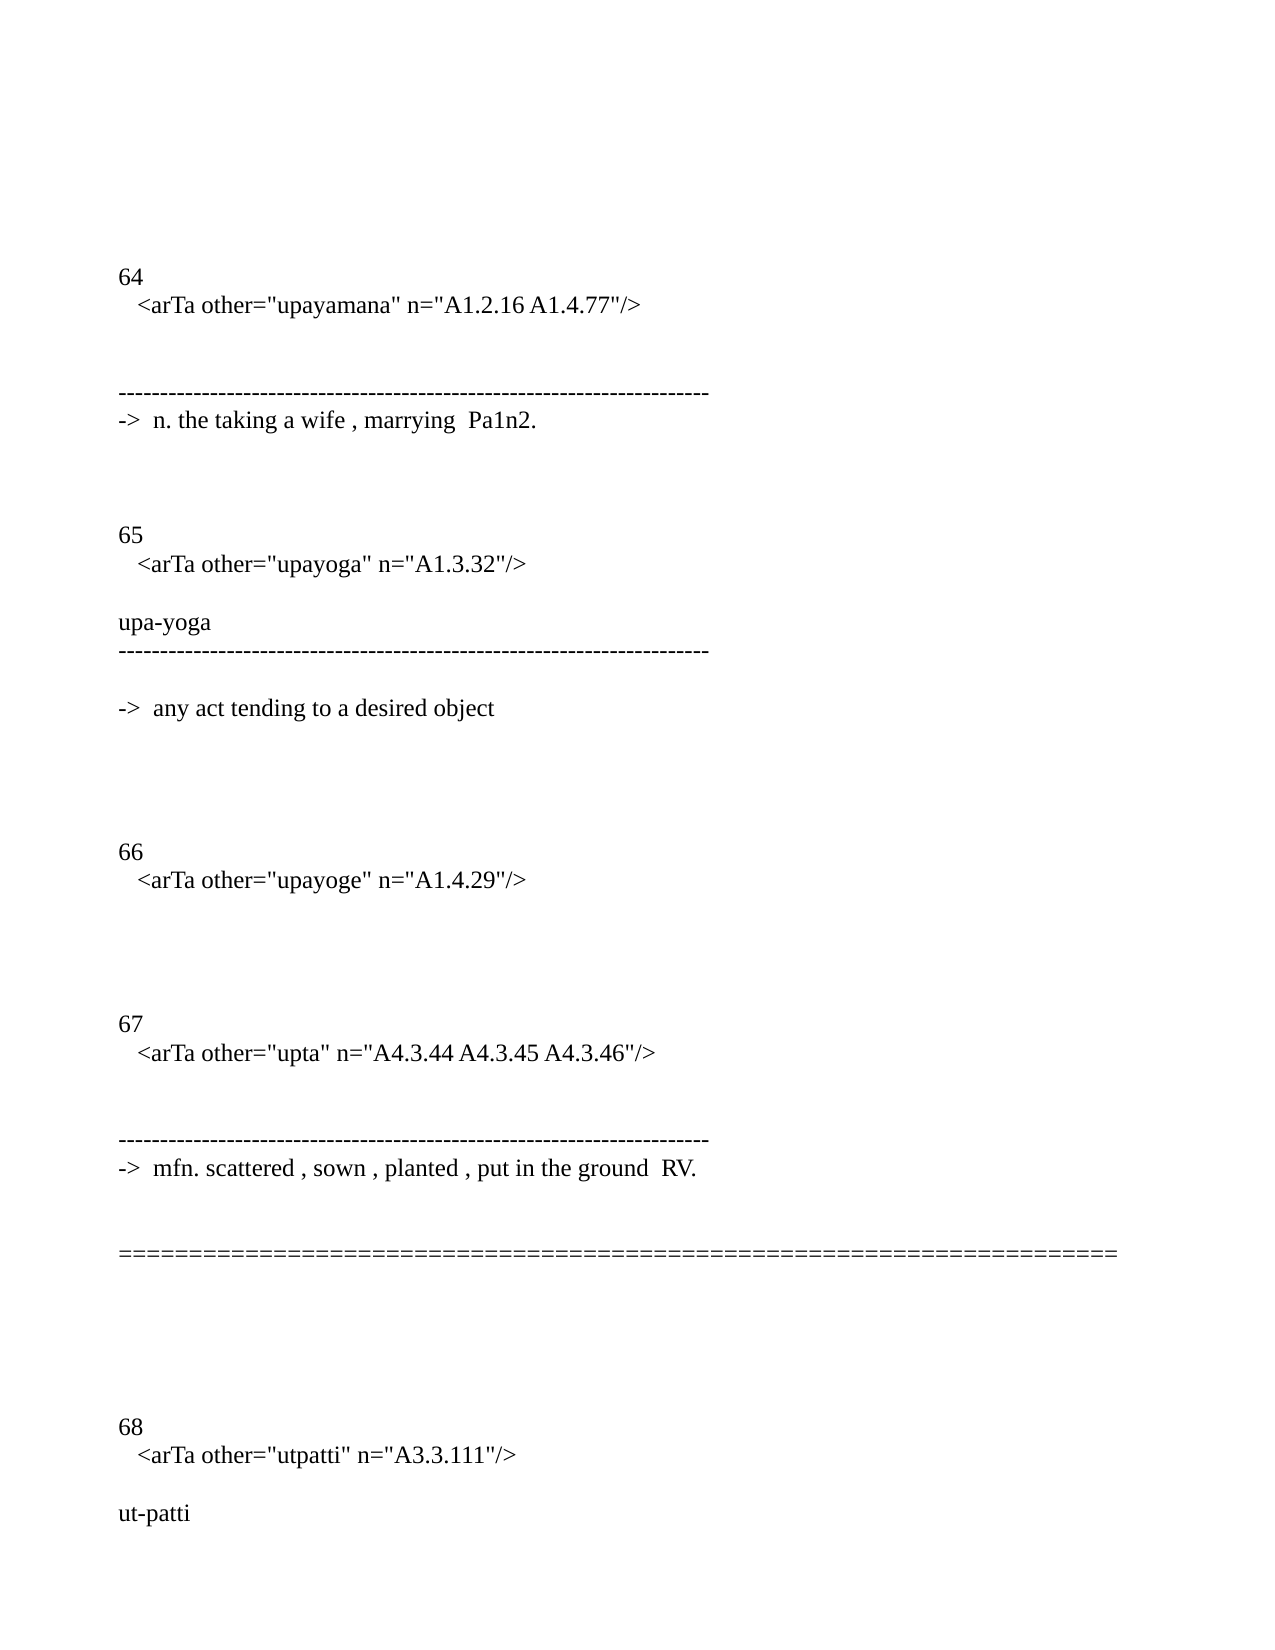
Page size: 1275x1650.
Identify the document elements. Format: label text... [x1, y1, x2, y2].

text upa-yoga [118, 607, 1157, 636]
text <arTa other="upayoga" n="A1.3.32"/> [118, 549, 1157, 578]
text <arTa other="upayamana" n="A1.2.16 A1.4.77"/> [118, 291, 1157, 319]
text -> mfn. scattered , sown , planted , put in the ground RV. [118, 1153, 1157, 1182]
text -> n. the taking a wife , marrying Pa1n2. [118, 406, 1157, 434]
text ======================================================================= [118, 1239, 1157, 1268]
text ut-patti [118, 1498, 1157, 1527]
text -> any act tending to a desired object [118, 693, 1157, 722]
text <arTa other="utpatti" n="A3.3.111"/> [118, 1441, 1157, 1469]
text 64 [118, 262, 1157, 291]
text <arTa other="upta" n="A4.3.44 A4.3.45 A4.3.46"/> [118, 1038, 1157, 1067]
text ----------------------------------------------------------------------- [118, 377, 1157, 406]
text 65 [118, 521, 1157, 549]
text ----------------------------------------------------------------------- [118, 636, 1157, 664]
text ----------------------------------------------------------------------- [118, 1124, 1157, 1153]
text 66 [118, 837, 1157, 866]
text 68 [118, 1412, 1157, 1441]
text 67 [118, 1009, 1157, 1038]
text <arTa other="upayoge" n="A1.4.29"/> [118, 866, 1157, 894]
